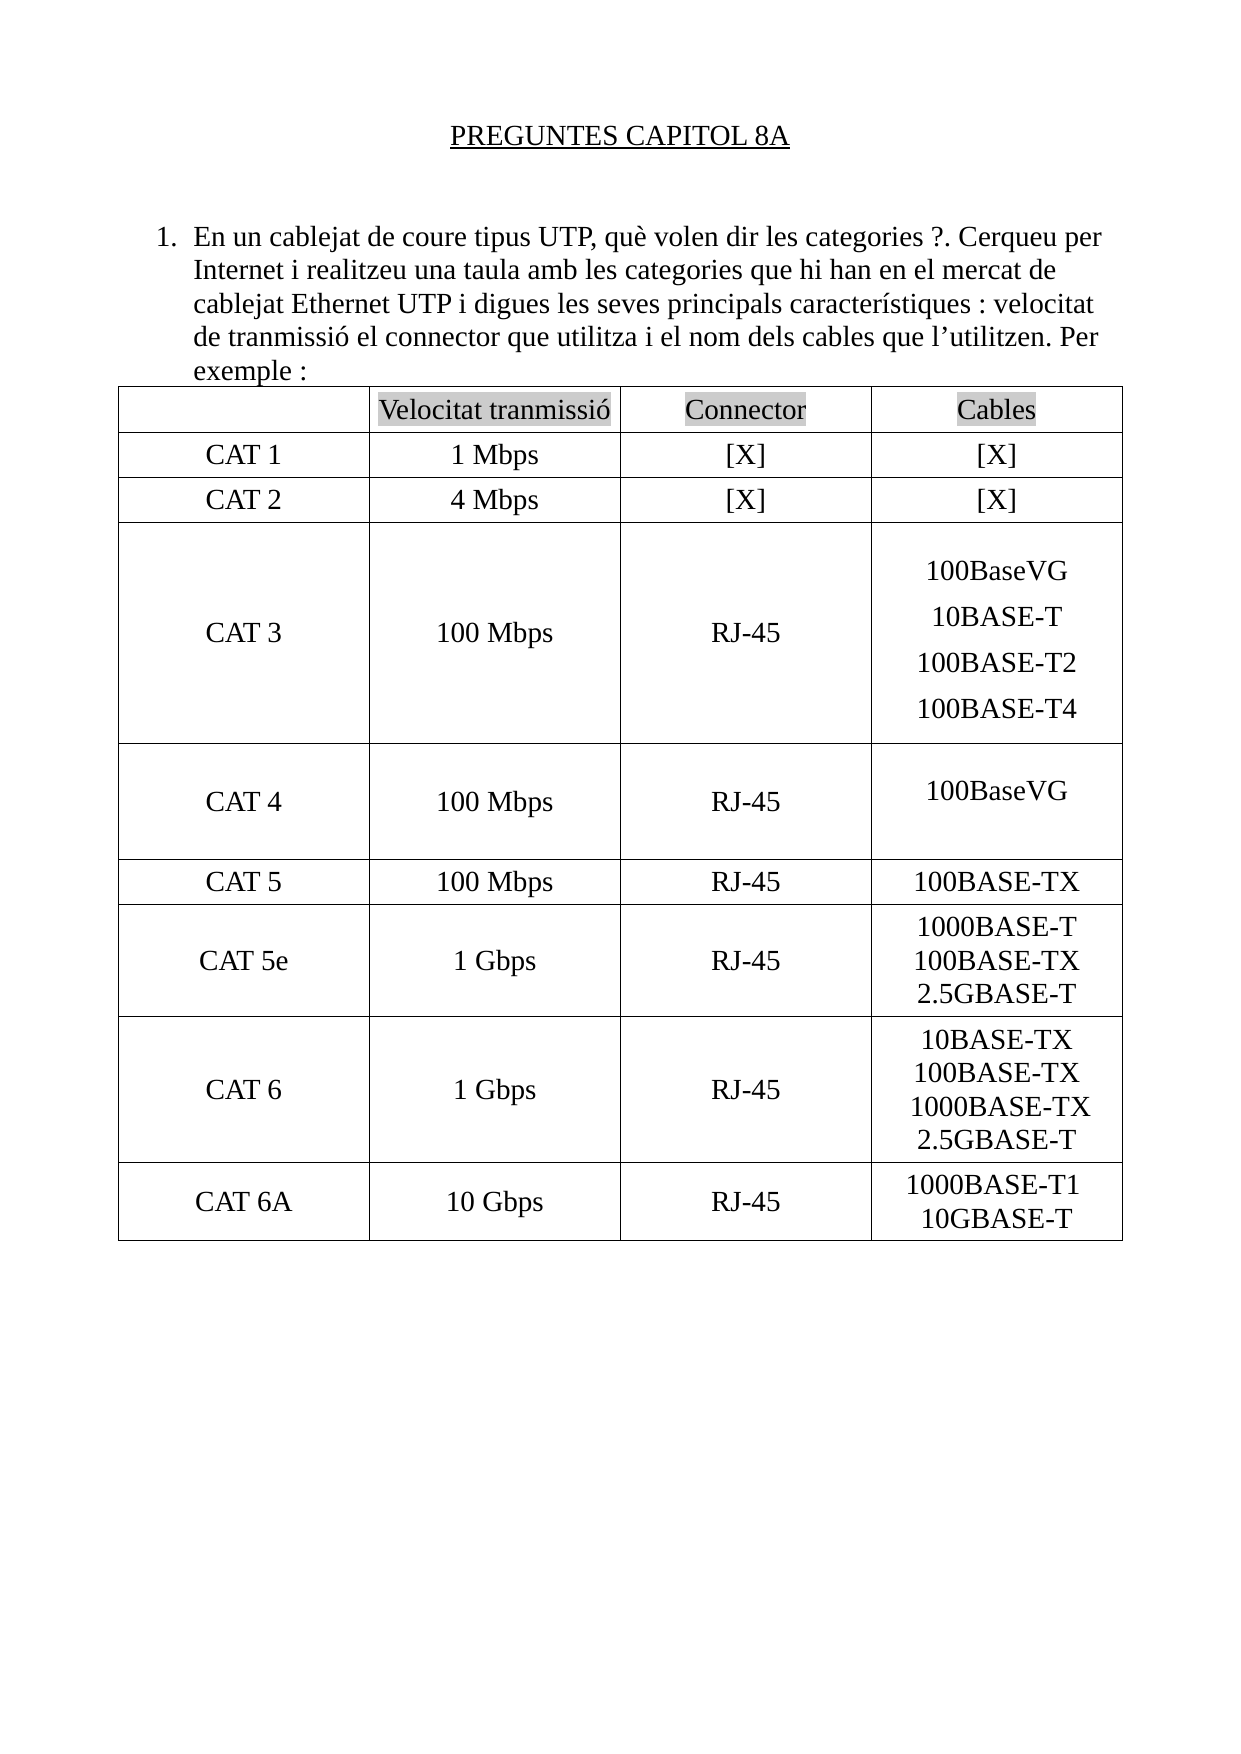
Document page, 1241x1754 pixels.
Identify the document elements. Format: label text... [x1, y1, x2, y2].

table_cell 10BASE-TX 100BASE-TX 1000BASE-TX 2.5GBASE-T [872, 1017, 1122, 1162]
table_cell 1 Gbps [370, 905, 620, 1016]
table_header Connector [621, 387, 871, 432]
table_cell RJ-45 [621, 523, 871, 742]
text PREGUNTES CAPITOL 8A [118, 118, 1122, 152]
table_cell CAT 3 [119, 523, 369, 742]
table_cell CAT 6 [119, 1017, 369, 1162]
table_header Cables [872, 387, 1122, 432]
table_cell RJ-45 [621, 744, 871, 859]
table_cell 100BaseVG [872, 744, 1122, 859]
table_cell CAT 5e [119, 905, 369, 1016]
table_cell CAT 5 [119, 860, 369, 904]
table_cell 100 Mbps [370, 744, 620, 859]
table_cell RJ-45 [621, 905, 871, 1016]
table_cell 1 Gbps [370, 1017, 620, 1162]
table_cell 100 Mbps [370, 860, 620, 904]
table_cell CAT 1 [119, 433, 369, 477]
table_header Velocitat tranmissió [370, 387, 620, 432]
table_cell [X] [872, 433, 1122, 477]
table_cell [X] [872, 478, 1122, 522]
table_cell [X] [621, 478, 871, 522]
table_cell CAT 6A [119, 1163, 369, 1240]
table_cell 10 Gbps [370, 1163, 620, 1240]
table_cell RJ-45 [621, 1163, 871, 1240]
list En un cablejat de coure tipus UTP, què volen dir les categories ?. Cerqueu per Internet i realitzeu una taula amb les categories que hi han en el mercat de cablejat Ethernet UTP i digues les seves principals característiques : velocitat de tranmissió el connector que utilitza i el nom dels cables que l’utilitzen. Per exemple : [156, 219, 1122, 386]
table_cell [X] [621, 433, 871, 477]
table_cell 100BaseVG 10BASE-T 100BASE-T2 100BASE-T4 [872, 523, 1122, 742]
table_cell 1000BASE-T 100BASE-TX 2.5GBASE-T [872, 905, 1122, 1016]
table_cell 1000BASE-T1 10GBASE-T [872, 1163, 1122, 1240]
table_cell 100 Mbps [370, 523, 620, 742]
table_cell 4 Mbps [370, 478, 620, 522]
table_cell CAT 2 [119, 478, 369, 522]
table_cell CAT 4 [119, 744, 369, 859]
table_cell RJ-45 [621, 1017, 871, 1162]
table_header [119, 387, 369, 432]
table_cell RJ-45 [621, 860, 871, 904]
table_cell 1 Mbps [370, 433, 620, 477]
table_cell 100BASE-TX [872, 860, 1122, 904]
